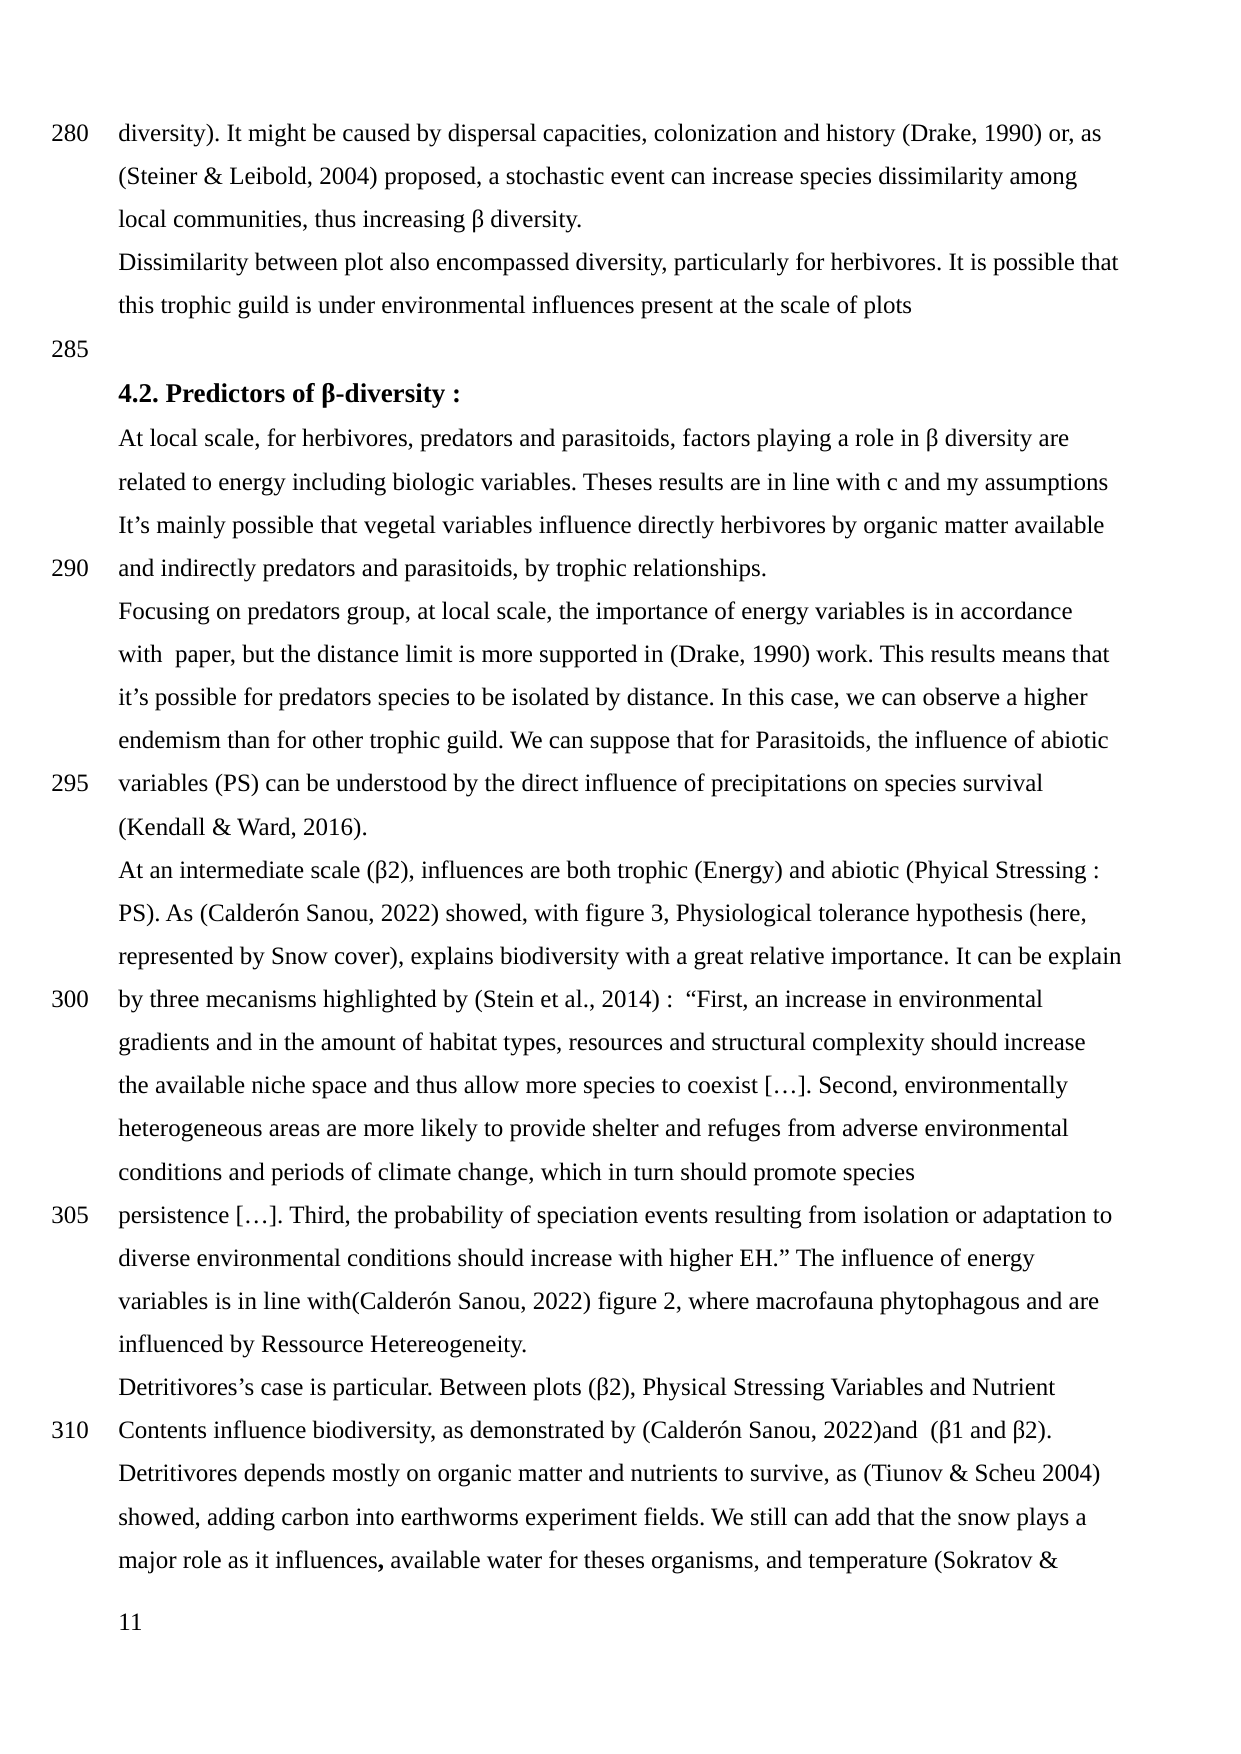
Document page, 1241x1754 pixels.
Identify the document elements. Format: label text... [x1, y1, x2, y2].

text At an intermediate scale (β2), influences are both trophic (Energy) and abiotic (Phyical Stressing : PS). As (Calderón Sanou, 2022) showed, with figure 3, Physiological tolerance hypothesis (here, represented by Snow cover), explains biodiversity with a great relative importance. It can be explain by three mecanisms highlighted by (Stein et al., 2014) : “First, an increase in environmental gradients and in the amount of habitat types, resources and structural complexity should increase the available niche space and thus allow more species to coexist […]. Second, environmentally heterogeneous areas are more likely to provide shelter and refuges from adverse environmental conditions and periods of climate change, which in turn should promote species [118, 855, 1122, 1185]
text diversity). It might be caused by dispersal capacities, colonization and history (Drake, 1990) or, as (Steiner & Leibold, 2004) proposed, a stochastic event can increase species dissimilarity among local communities, thus increasing β diversity. [118, 118, 1122, 233]
text At local scale, for herbivores, predators and parasitoids, factors playing a role in β diversity are related to energy including biologic variables. Theses results are in line with c and my assumptions It’s mainly possible that vegetal variables influence directly herbivores by organic matter available and indirectly predators and parasitoids, by trophic relationships. [118, 423, 1122, 582]
text Detritivores’s case is particular. Between plots (β2), Physical Stressing Variables and Nutrient Contents influence biodiversity, as demonstrated by (Calderón Sanou, 2022)and (β1 and β2). Detritivores depends mostly on organic matter and nutrients to survive, as (Tiunov & Scheu 2004) showed, adding carbon into earthworms experiment fields. We still can add that the snow plays a major role as it influences, available water for theses organisms, and temperature (Sokratov & [118, 1372, 1122, 1573]
text persistence […]. Third, the probability of speciation events resulting from isolation or adaptation to diverse environmental conditions should increase with higher EH.” The influence of energy variables is in line with(Calderón Sanou, 2022) figure 2, where macrofauna phytophagous and are influenced by Ressource Hetereogeneity. [118, 1200, 1122, 1358]
text 4.2. Predictors of β-diversity : [118, 377, 1122, 408]
text Focusing on predators group, at local scale, the importance of energy variables is in accordance with paper, but the distance limit is more supported in (Drake, 1990) work. This results means that it’s possible for predators species to be isolated by distance. In this case, we can observe a higher endemism than for other trophic guild. We can suppose that for Parasitoids, the influence of abiotic variables (PS) can be understood by the direct influence of precipitations on species survival (Kendall & Ward, 2016). [118, 596, 1122, 840]
text Dissimilarity between plot also encompassed diversity, particularly for herbivores. It is possible that this trophic guild is under environmental influences present at the scale of plots [118, 247, 1122, 319]
